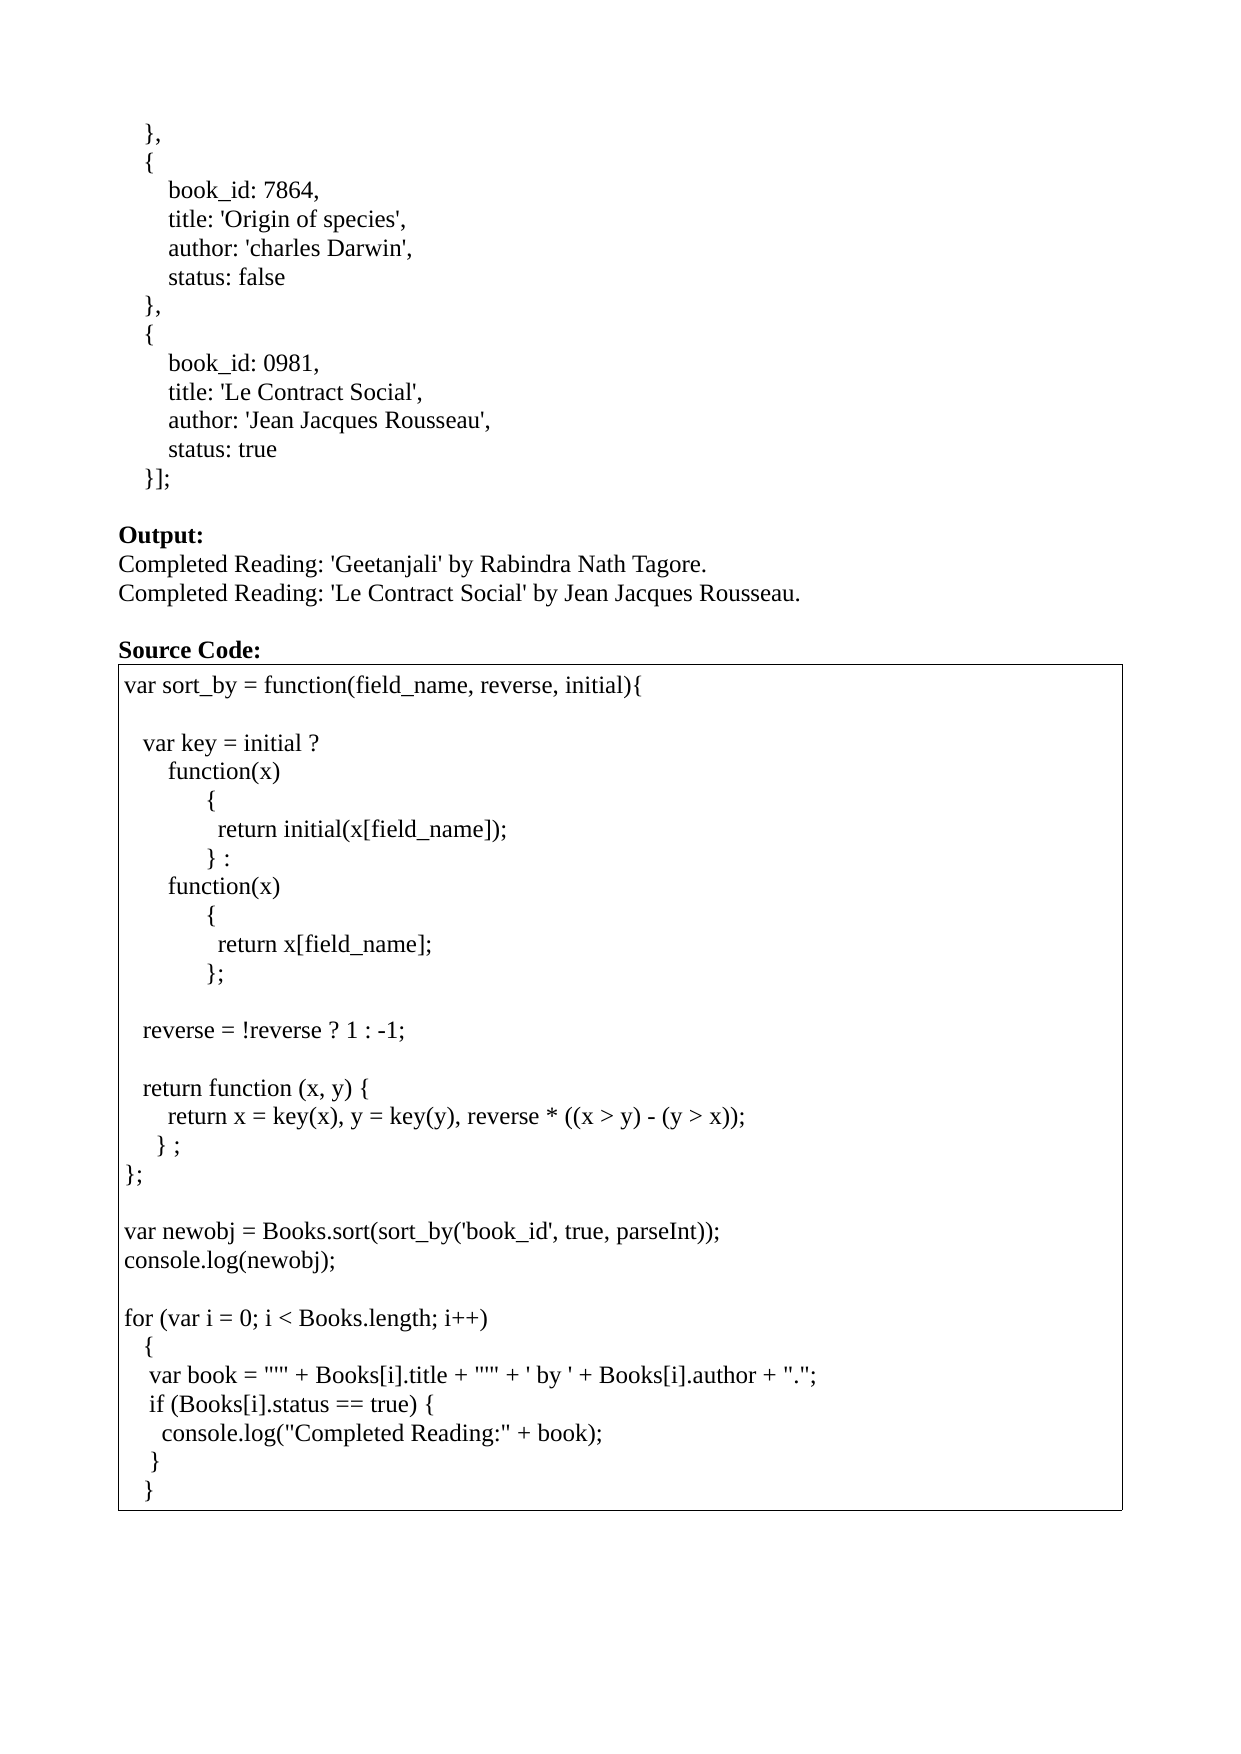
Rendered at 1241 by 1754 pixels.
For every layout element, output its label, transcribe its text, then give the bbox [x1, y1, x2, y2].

table_header var sort_by = function(field_name, reverse, initial){ var key = initial ? function(x) { return initial(x[field_name]); } : function(x) { return x[field_name]; }; reverse = !reverse ? 1 : -1; return function (x, y) { return x = key(x), y = key(y), reverse * ((x > y) - (y > x)); } ; }; var newobj = Books.sort(sort_by('book_id', true, parseInt)); console.log(newobj); for (var i = 0; i < Books.length; i++) { var book = "'" + Books[i].title + "'" + ' by ' + Books[i].author + "."; if (Books[i].status == true) { console.log("Completed Reading:" + book); } } [119, 665, 1122, 1510]
text Completed Reading: 'Le Contract Social' by Jean Jacques Rousseau. [118, 578, 1122, 607]
text Source Code: [118, 636, 1122, 664]
text title: 'Le Contract Social', [118, 377, 1122, 406]
text Output: [118, 521, 1122, 549]
text { [118, 319, 1122, 348]
text book_id: 7864, [118, 176, 1122, 204]
text { [118, 147, 1122, 176]
text author: 'Jean Jacques Rousseau', [118, 406, 1122, 434]
text status: false [118, 262, 1122, 291]
text title: 'Origin of species', [118, 204, 1122, 233]
text }, [118, 118, 1122, 147]
text Completed Reading: 'Geetanjali' by Rabindra Nath Tagore. [118, 549, 1122, 578]
text }, [118, 291, 1122, 319]
text author: 'charles Darwin', [118, 233, 1122, 262]
text book_id: 0981, [118, 348, 1122, 377]
text }]; [118, 463, 1122, 492]
text status: true [118, 434, 1122, 463]
